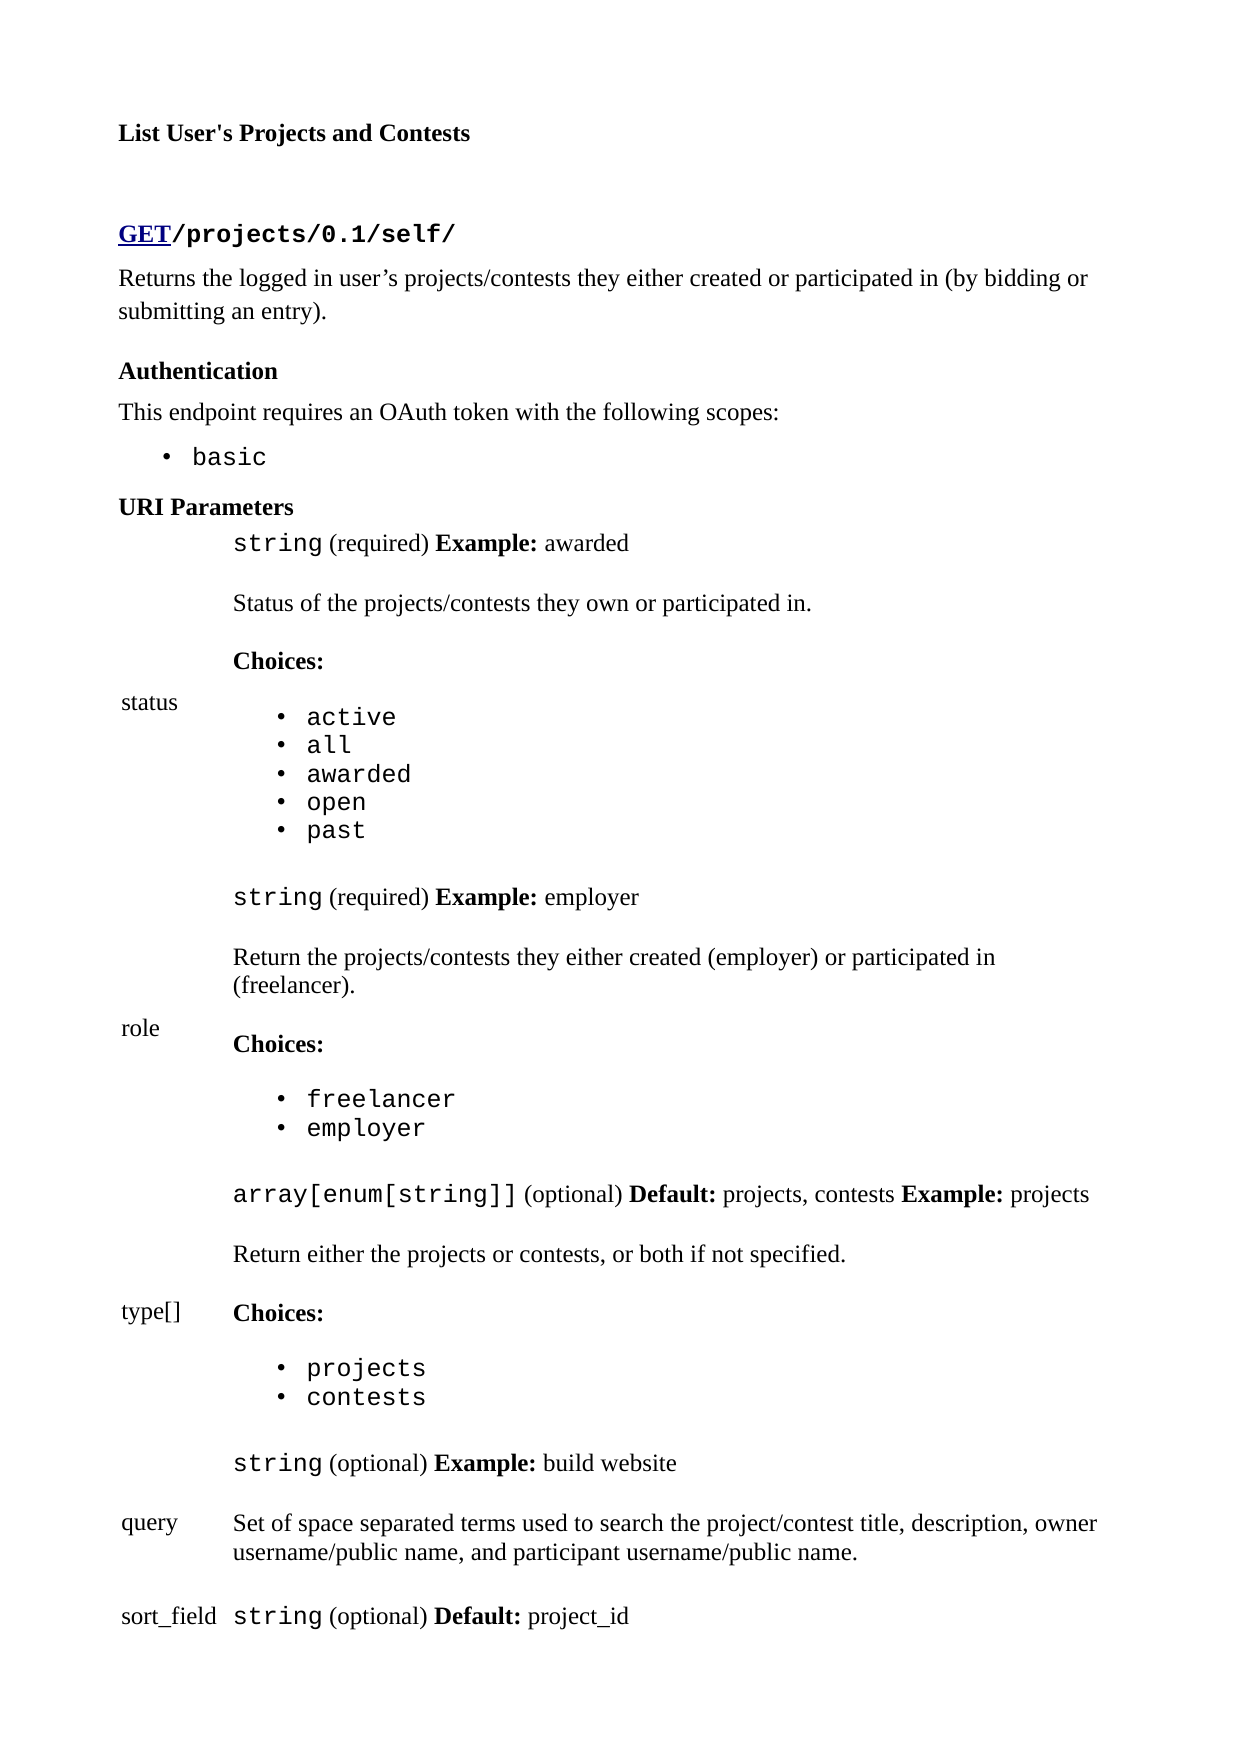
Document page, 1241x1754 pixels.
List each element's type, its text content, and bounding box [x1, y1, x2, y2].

subtitle List User's Projects and Contests [118, 118, 1122, 147]
subtitle GET/projects/0.1/self/ [118, 219, 1122, 250]
list basic [162, 445, 1122, 473]
table_header string (required) Example: awarded Status of the projects/contests they own or participated in. Choices: active all awarded open past [230, 525, 1122, 879]
table_cell array[enum[string]] (optional) Default: projects, contests Example: projects Return either the projects or contests, or both if not specified. Choices: projects contests [230, 1176, 1122, 1445]
text Returns the logged in user’s projects/contests they either created or participated in (by bidding or submitting an entry). [118, 263, 1122, 324]
table_cell query [118, 1445, 230, 1598]
table_cell sort_field [118, 1598, 230, 1635]
table_cell type[] [118, 1176, 230, 1445]
subtitle Authentication [118, 356, 1122, 385]
table_header status [118, 525, 230, 879]
table_cell role [118, 879, 230, 1176]
text This endpoint requires an OAuth token with the following scopes: [118, 397, 1122, 426]
table_cell string (optional) Default: project_id [230, 1598, 1122, 1635]
table_cell string (required) Example: employer Return the projects/contests they either created (employer) or participated in (freelancer). Choices: freelancer employer [230, 879, 1122, 1176]
table_cell string (optional) Example: build website Set of space separated terms used to search the project/contest title, description, owner username/public name, and participant username/public name. [230, 1445, 1122, 1598]
text URI Parameters [118, 492, 1122, 521]
